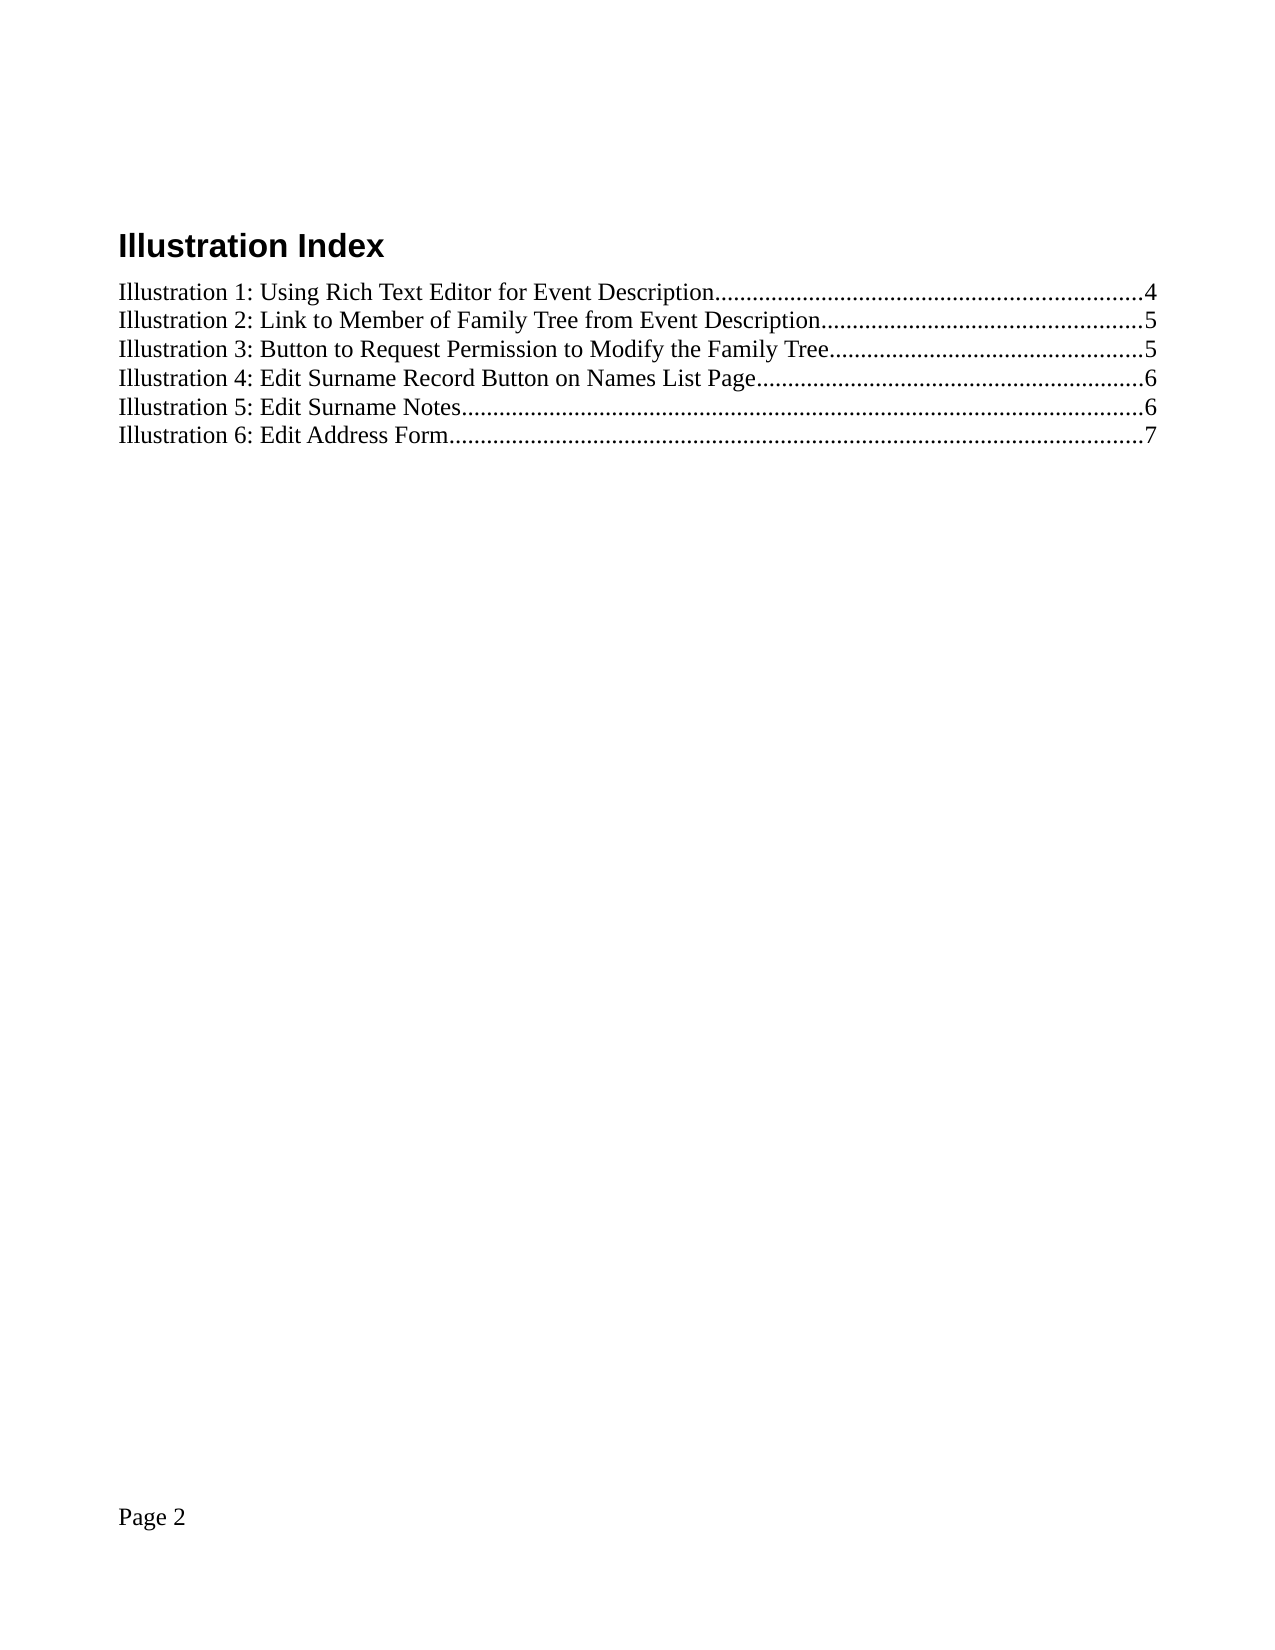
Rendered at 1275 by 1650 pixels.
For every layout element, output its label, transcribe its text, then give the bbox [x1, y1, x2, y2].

text Illustration 4: Edit Surname Record Button on Names List Page 6 [118, 363, 1157, 392]
text Illustration 5: Edit Surname Notes 6 [118, 392, 1157, 420]
subtitle Illustration Index [118, 226, 1157, 264]
text Illustration 1: Using Rich Text Editor for Event Description 4 [118, 277, 1157, 305]
text Illustration 6: Edit Address Form 7 [118, 420, 1157, 449]
text Illustration 2: Link to Member of Family Tree from Event Description 5 [118, 305, 1157, 334]
text Illustration 3: Button to Request Permission to Modify the Family Tree 5 [118, 334, 1157, 363]
